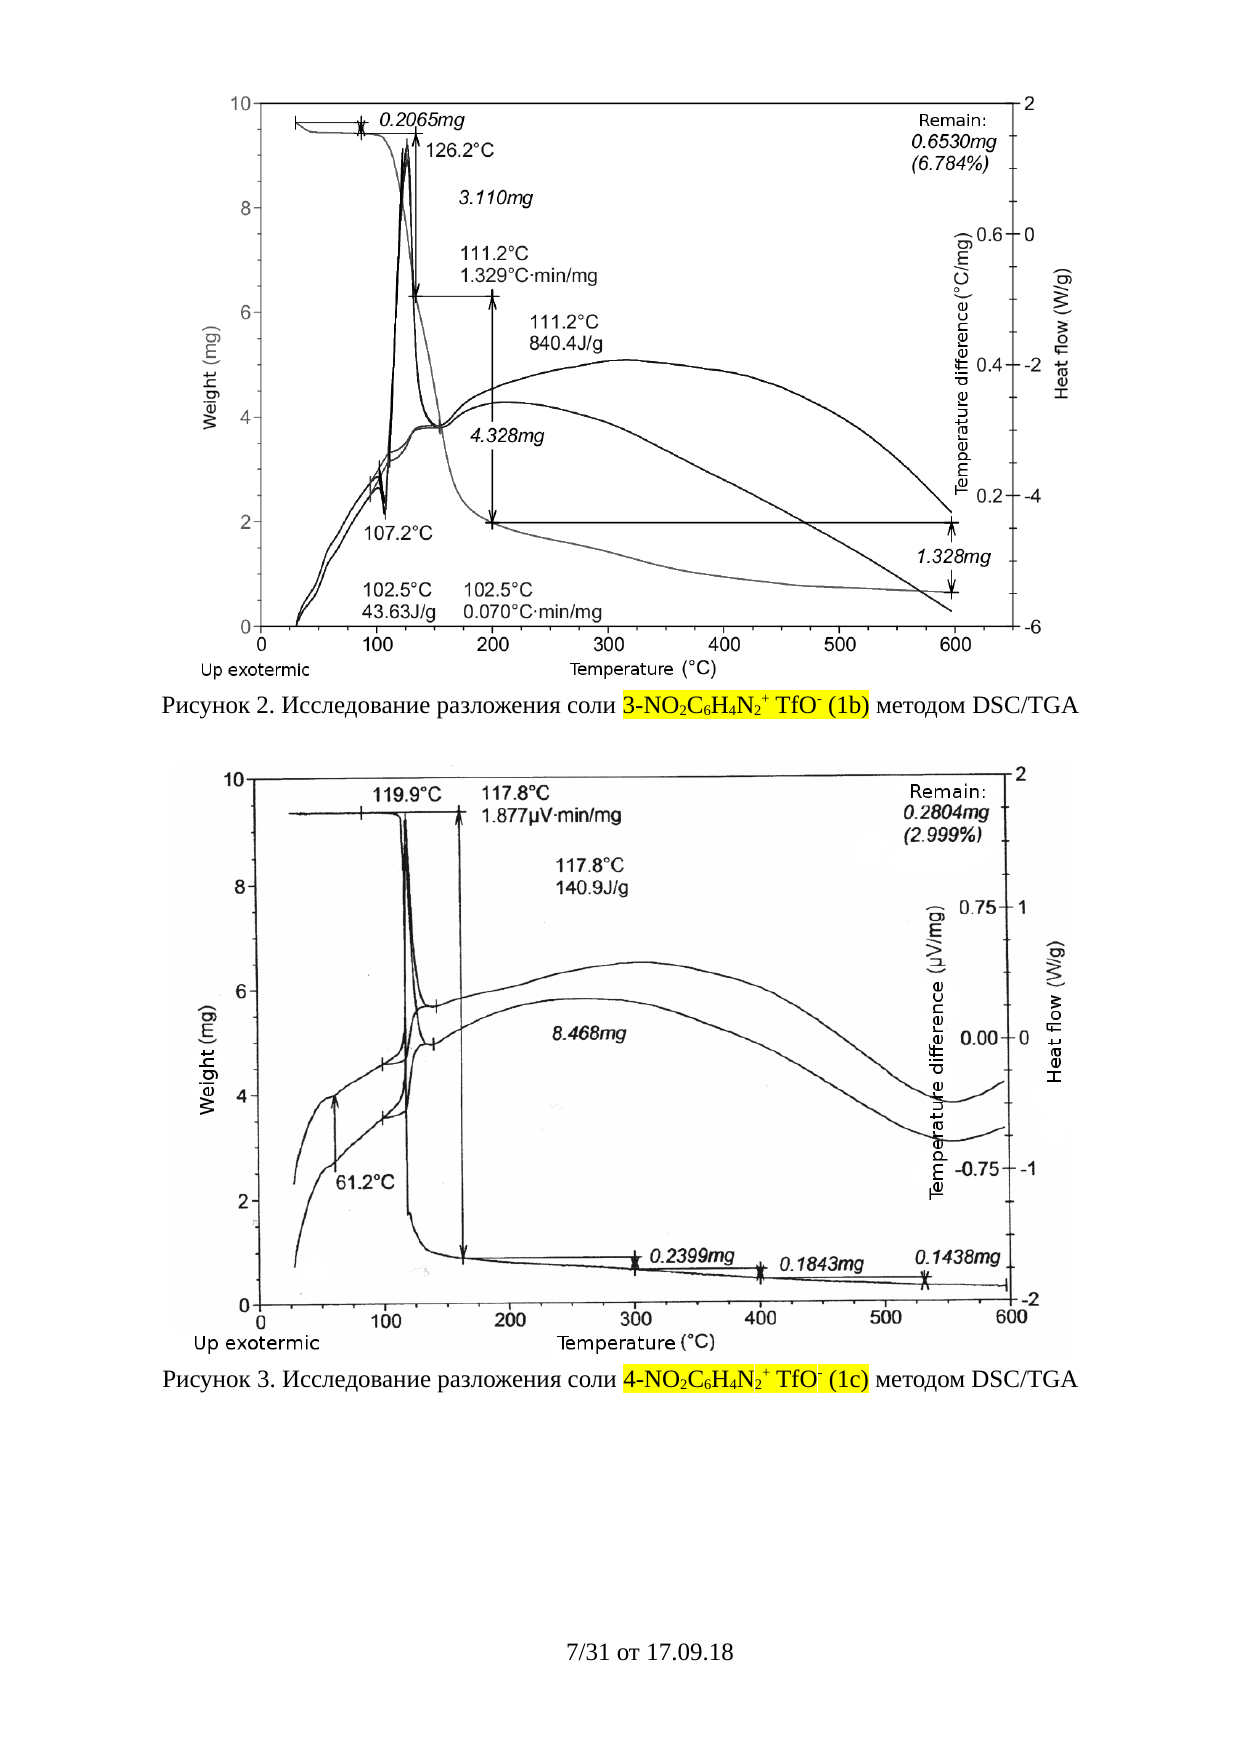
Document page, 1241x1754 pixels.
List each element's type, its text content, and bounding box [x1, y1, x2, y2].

text Рисунок 3. Исследование разложения соли 4-NO2С6H4N2+ TfO- (1c) методом DSC/TGA [118, 1364, 1122, 1393]
text Рисунок 2. Исследование разложения соли 3-NO2С6H4N2+ TfO- (1b) методом DSC/TGA [118, 690, 1122, 719]
picture [172, 764, 1071, 1356]
picture [168, 88, 1075, 682]
